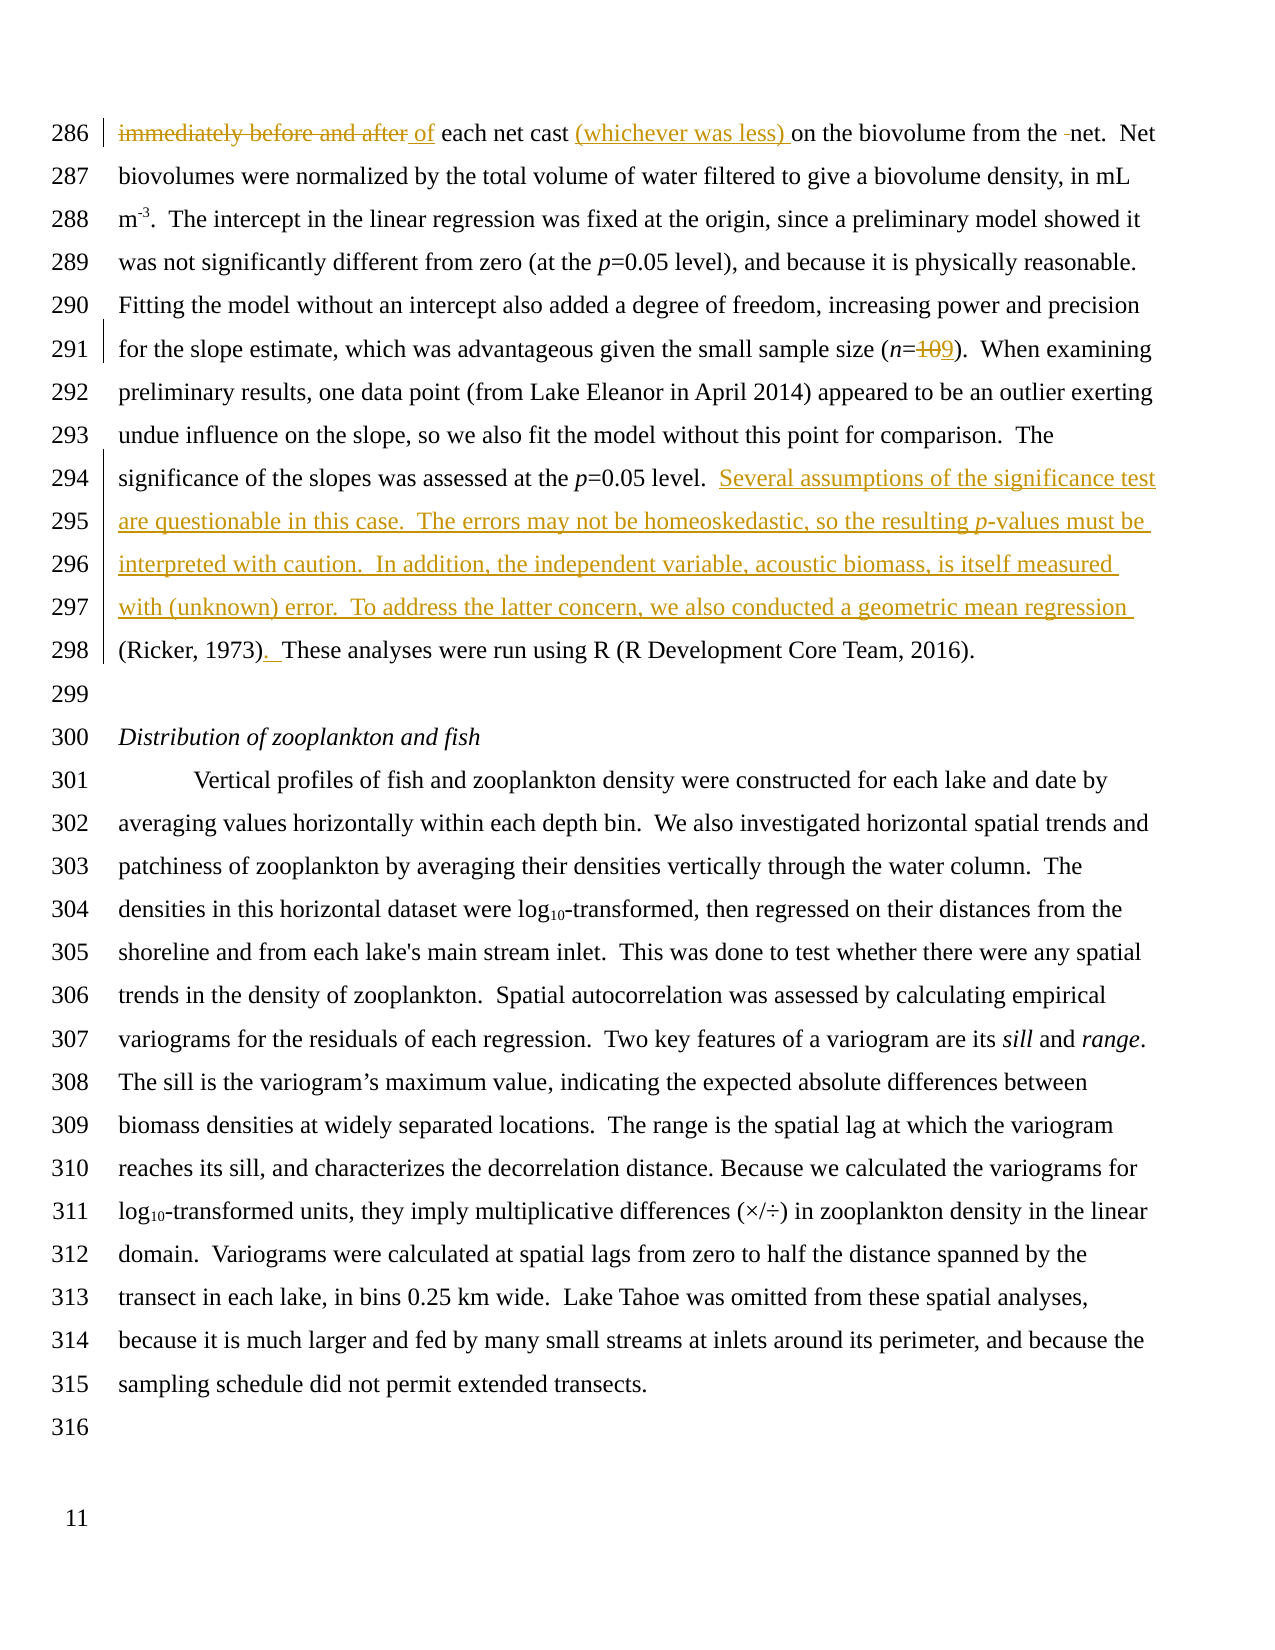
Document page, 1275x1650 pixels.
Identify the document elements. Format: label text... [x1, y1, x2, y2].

text Vertical profiles of fish and zooplankton density were constructed for each lake and date by averaging values horizontally within each depth bin. We also investigated horizontal spatial trends and patchiness of zooplankton by averaging their densities vertically through the water column. The densities in this horizontal dataset were log10-transformed, then regressed on their distances from the shoreline and from each lake's main stream inlet. This was done to test whether there were any spatial trends in the density of zooplankton. Spatial autocorrelation was assessed by calculating empirical variograms for the residuals of each regression. Two key features of a variogram are its sill and range. The sill is the variogram’s maximum value, indicating the expected absolute differences between biomass densities at widely separated locations. The range is the spatial lag at which the variogram reaches its sill, and characterizes the decorrelation distance. Because we calculated the variograms for log10-transformed units, they imply multiplicative differences (×/÷) in zooplankton density in the linear domain. Variograms were calculated at spatial lags from zero to half the distance spanned by the transect in each lake, in bins 0.25 km wide. Lake Tahoe was omitted from these spatial analyses, because it is much larger and fed by many small streams at inlets around its perimeter, and because the sampling schedule did not permit extended transects. [118, 765, 1157, 1397]
text Distribution of zooplankton and fish [118, 722, 1157, 751]
text To test the agreement between acoustic estimates of zooplankton biomass and the direct net sampling, we regressed average acoustic biomass density within 25 m or 10 minutes of each net cast (whichever was less) on the biovolume from the net. Net biovolumes were normalized by the total volume of water filtered to give a biovolume density, in mL m-3. The intercept in the linear regression was fixed at the origin, since a preliminary model showed it was not significantly different from zero (at the p=0.05 level), and because it is physically reasonable. Fitting the model without an intercept also added a degree of freedom, increasing power and precision for the slope estimate, which was advantageous given the small sample size (n=9). When examining preliminary results, one data point (from Lake Eleanor in April 2014) appeared to be an outlier exerting undue influence on the slope, so we also fit the model without this point for comparison. The significance of the slopes was assessed at the p=0.05 level. Several assumptions of the significance test are questionable in this case. The errors may not be homeoskedastic, so the resulting p-values must be interpreted with caution. In addition, the independent variable, acoustic biomass, is itself measured with (unknown) error. To address the latter concern, we also conducted a geometric mean regression (Ricker, 1973)⁠. These analyses were run using R (R Development Core Team, 2016)⁠. [118, 118, 1157, 664]
